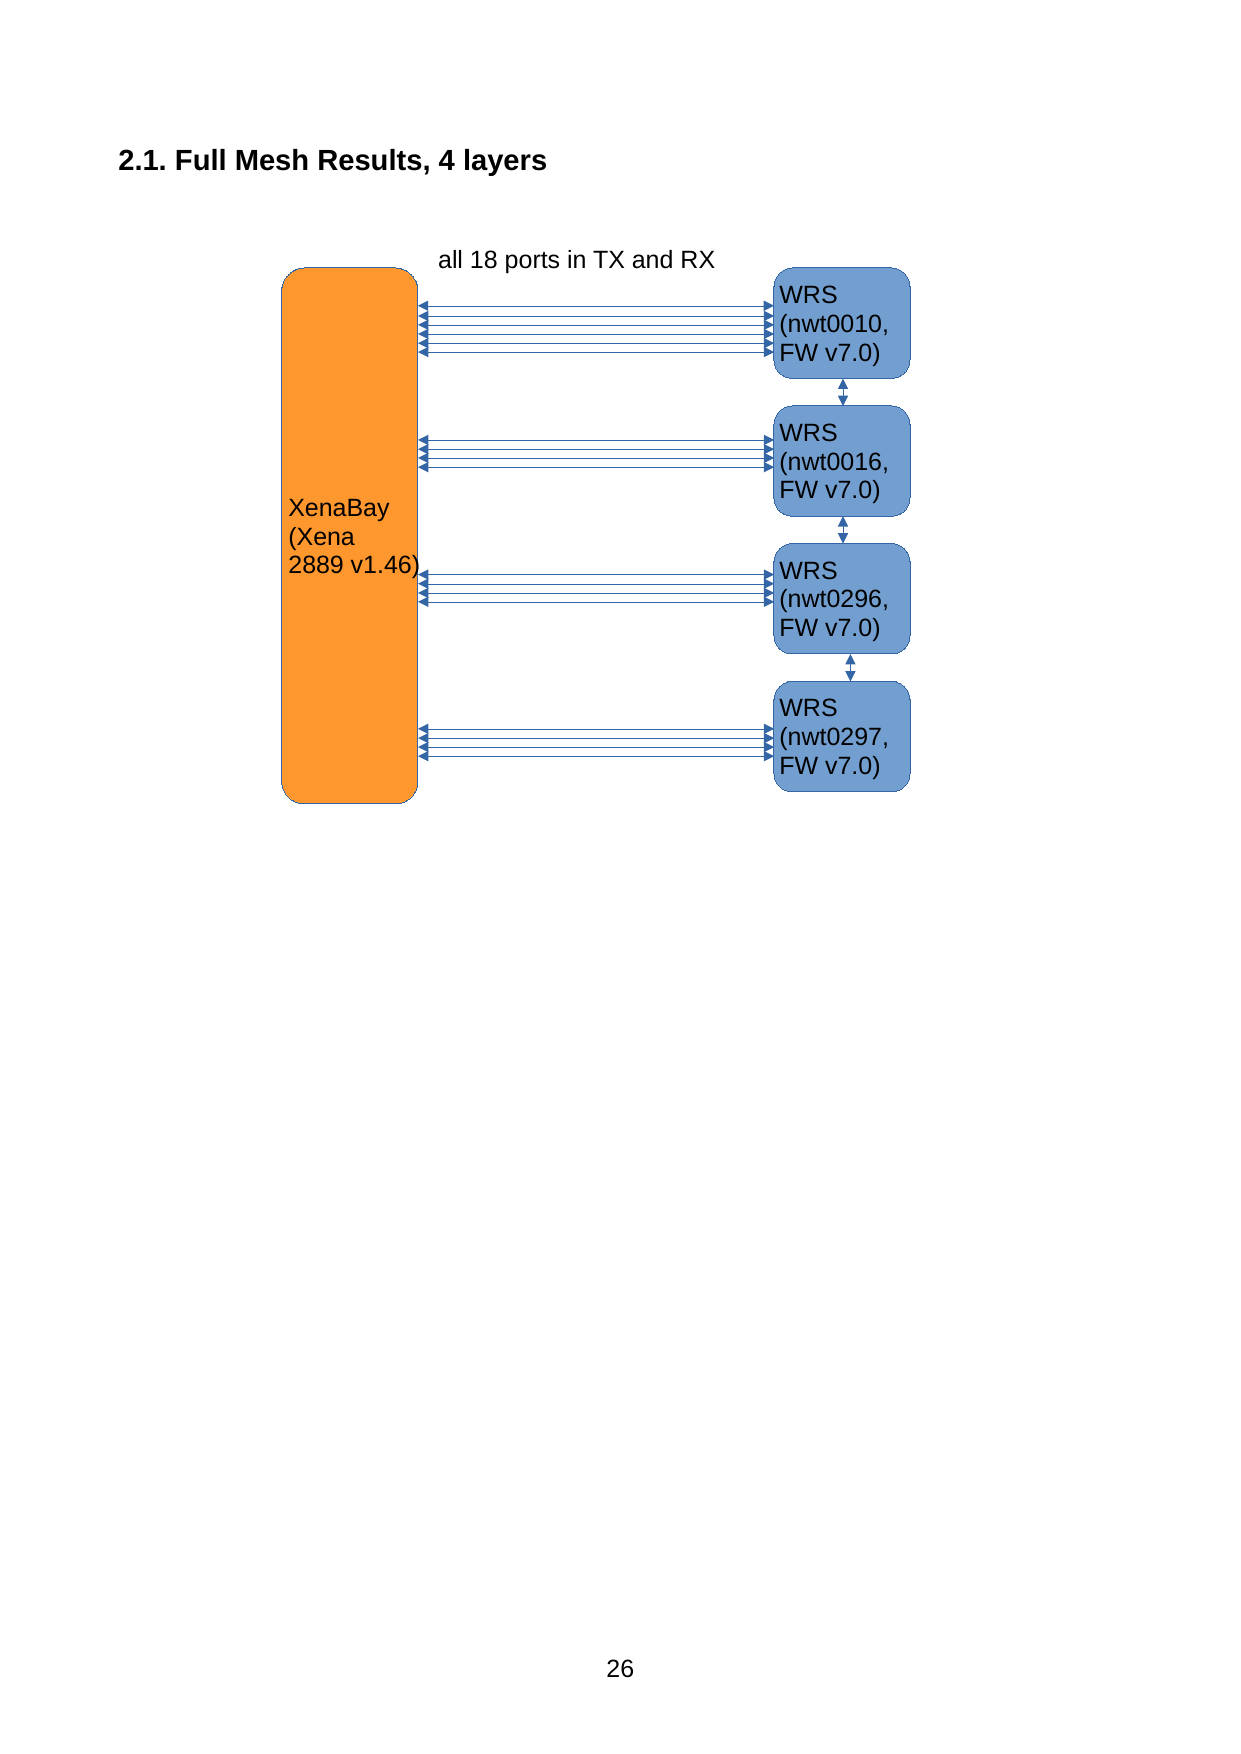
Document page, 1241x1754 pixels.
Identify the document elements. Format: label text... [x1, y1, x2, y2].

subtitle 2.1. Full Mesh Results, 4 layers [118, 143, 1122, 177]
